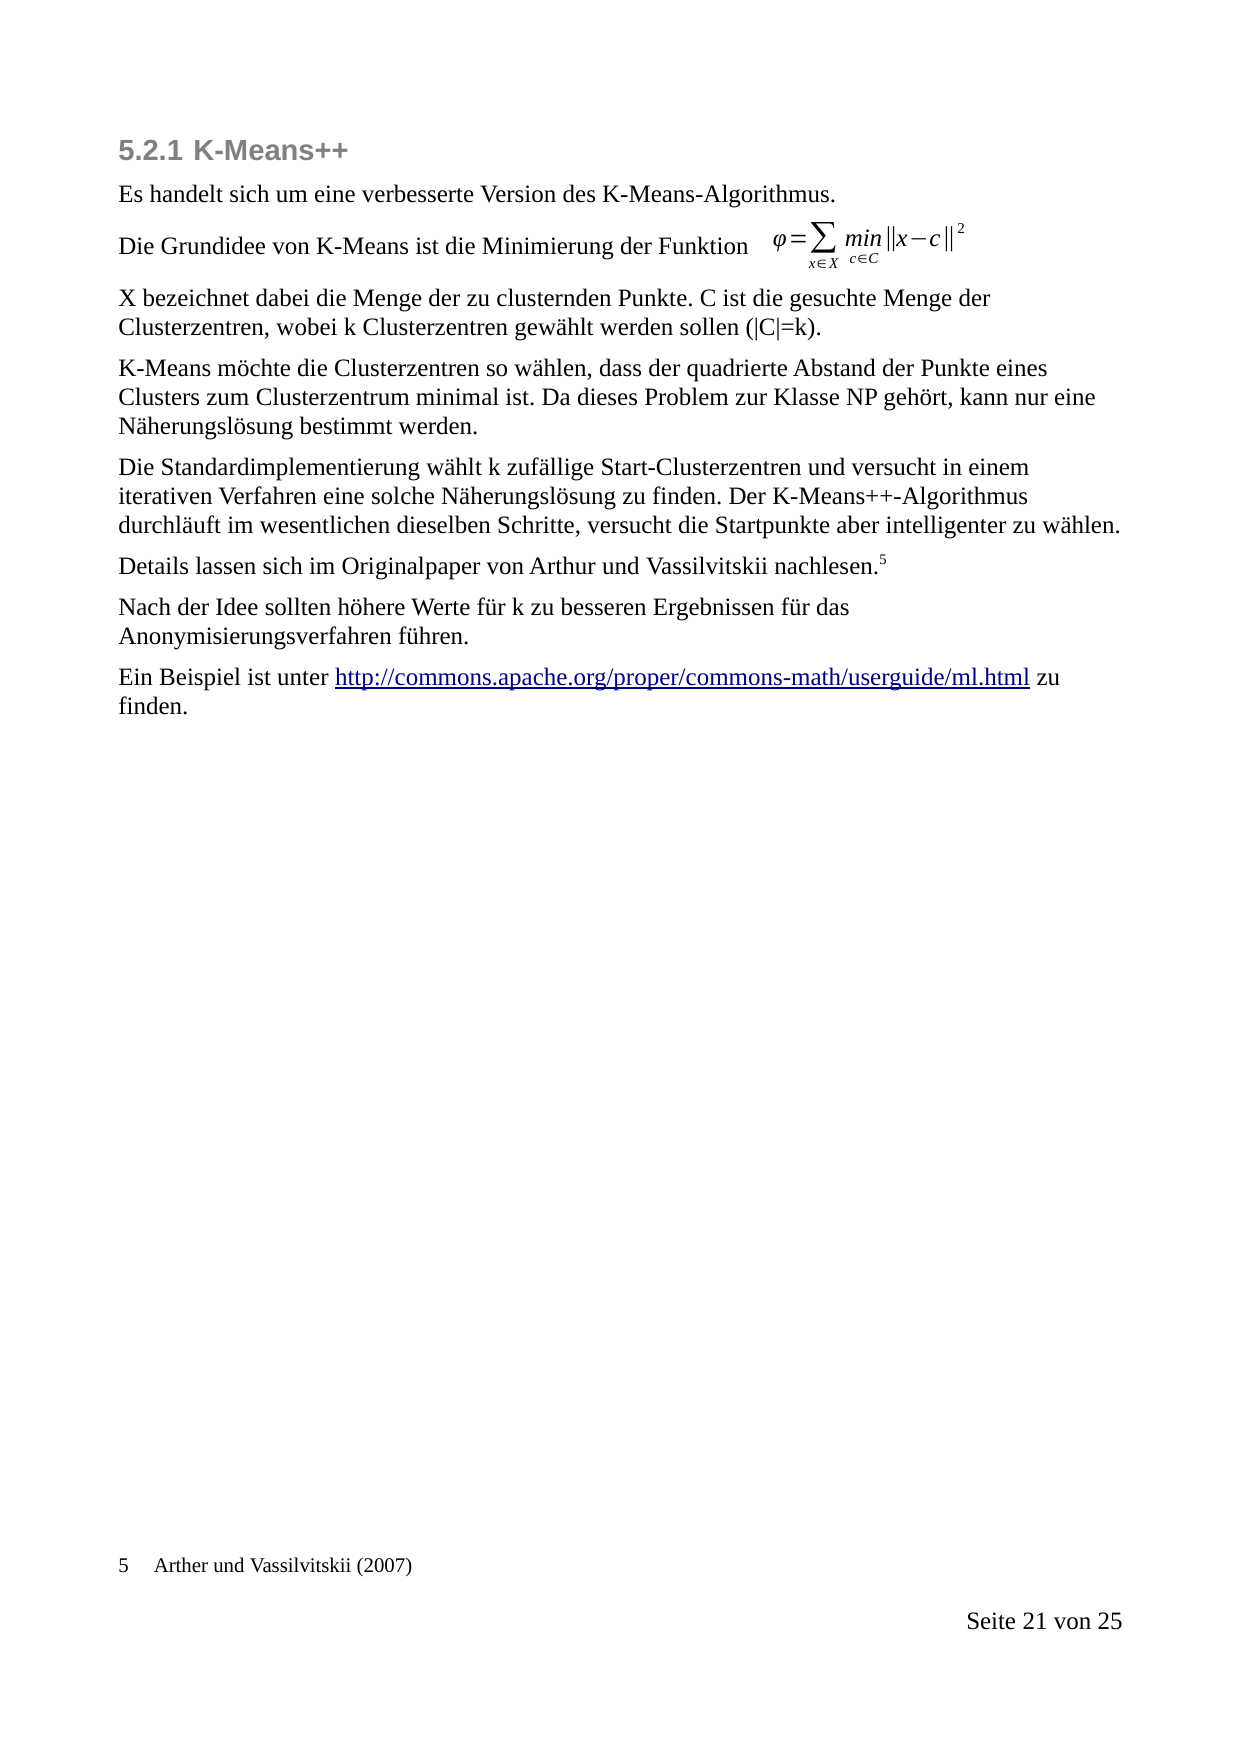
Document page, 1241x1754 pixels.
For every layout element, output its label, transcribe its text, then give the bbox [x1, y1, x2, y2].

text Nach der Idee sollten höhere Werte für k zu besseren Ergebnissen für das Anonymisierungsverfahren führen. [118, 592, 1122, 650]
subtitle K-Means++ [118, 133, 1122, 166]
text Ein Beispiel ist unter http://commons.apache.org/proper/commons-math/userguide/ml.html zu finden. [118, 662, 1122, 720]
text Die Grundidee von K-Means ist die Minimierung der Funktion [118, 220, 1122, 271]
text Arther und Vassilvitskii (2007) [118, 1553, 1122, 1577]
text Details lassen sich im Originalpaper von Arthur und Vassilvitskii nachlesen. [118, 551, 1122, 580]
text X bezeichnet dabei die Menge der zu clusternden Punkte. C ist die gesuchte Menge der Clusterzentren, wobei k Clusterzentren gewählt werden sollen (|C|=k). [118, 283, 1122, 341]
text Es handelt sich um eine verbesserte Version des K-Means-Algorithmus. [118, 179, 1122, 207]
text K-Means möchte die Clusterzentren so wählen, dass der quadrierte Abstand der Punkte eines Clusters zum Clusterzentrum minimal ist. Da dieses Problem zur Klasse NP gehört, kann nur eine Näherungslösung bestimmt werden. [118, 353, 1122, 440]
text Die Standardimplementierung wählt k zufällige Start-Clusterzentren und versucht in einem iterativen Verfahren eine solche Näherungslösung zu finden. Der K-Means++-Algorithmus durchläuft im wesentlichen dieselben Schritte, versucht die Startpunkte aber intelligenter zu wählen. [118, 452, 1122, 538]
